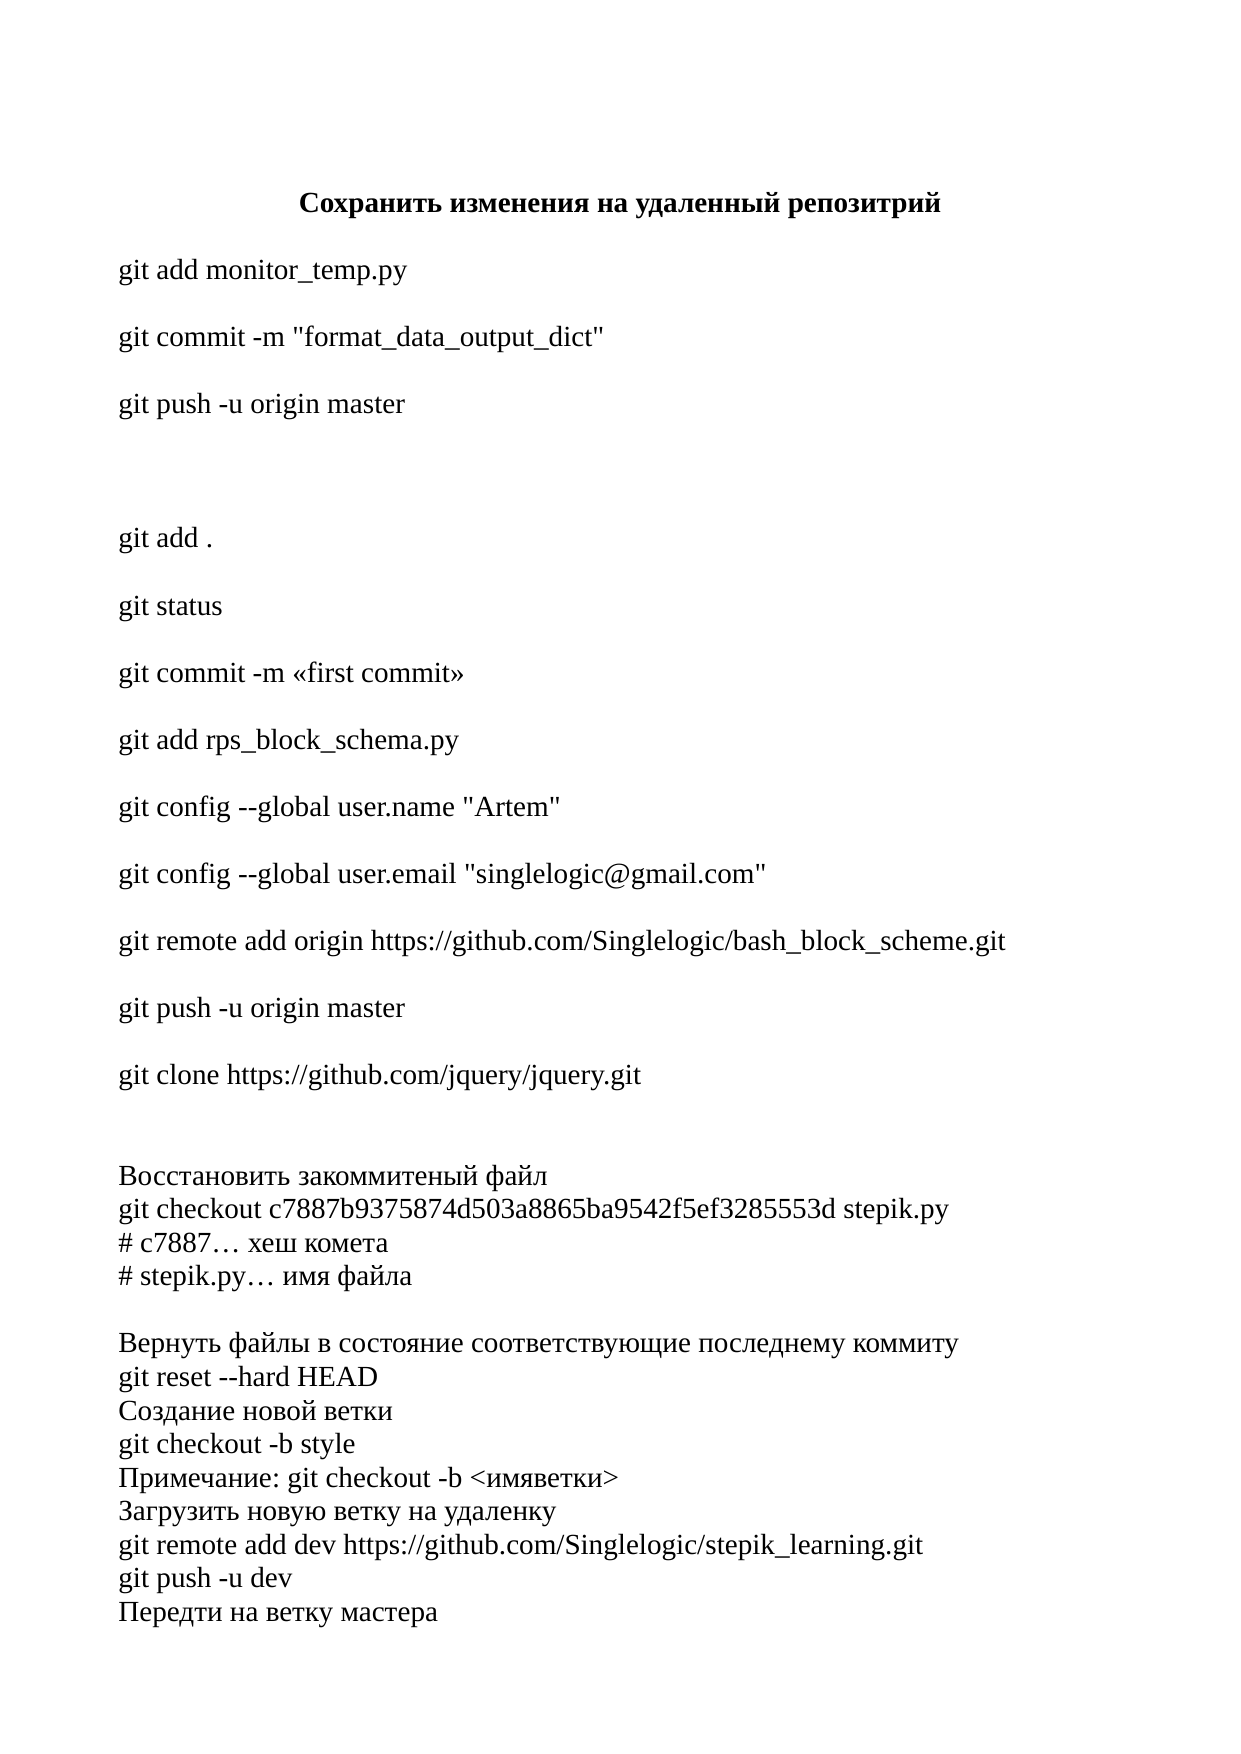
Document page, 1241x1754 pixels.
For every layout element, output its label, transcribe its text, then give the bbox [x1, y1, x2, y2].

text git reset --hard HEAD [118, 1359, 1122, 1393]
text git push -u origin master [118, 386, 1122, 420]
text Создание новой ветки [118, 1393, 1122, 1426]
text git clone https://github.com/jquery/jquery.git [118, 1057, 1122, 1091]
text # с7887… хеш комета [118, 1225, 1122, 1258]
text Восстановить закоммитеный файл [118, 1158, 1122, 1191]
text git push -u dev [118, 1560, 1122, 1594]
text Примечание: git checkout -b <имяветки> [118, 1460, 1122, 1493]
text git remote add origin https://github.com/Singlelogic/bash_block_scheme.git [118, 923, 1122, 957]
text git remote add dev https://github.com/Singlelogic/stepik_learning.git [118, 1527, 1122, 1560]
text git add . [118, 521, 1122, 554]
text git checkout -b style [118, 1426, 1122, 1460]
text git push -u origin master [118, 990, 1122, 1024]
text Вернуть файлы в состояние соответствующие последнему коммиту [118, 1326, 1122, 1359]
text git commit -m «first commit» [118, 655, 1122, 688]
text git checkout c7887b9375874d503a8865ba9542f5ef3285553d stepik.py [118, 1191, 1122, 1225]
text Сохранить изменения на удаленный репозитрий [118, 185, 1122, 219]
text git commit -m "format_data_output_dict" [118, 319, 1122, 353]
text # stepik.py… имя файла [118, 1258, 1122, 1292]
text git config --global user.name "Artem" [118, 789, 1122, 822]
text git add monitor_temp.py [118, 252, 1122, 286]
text git config --global user.email "singlelogic@gmail.com" [118, 856, 1122, 889]
text git status [118, 588, 1122, 621]
text Передти на ветку мастера [118, 1594, 1122, 1627]
text git add rps_block_schema.py [118, 722, 1122, 755]
text Загрузить новую ветку на удаленку [118, 1493, 1122, 1527]
